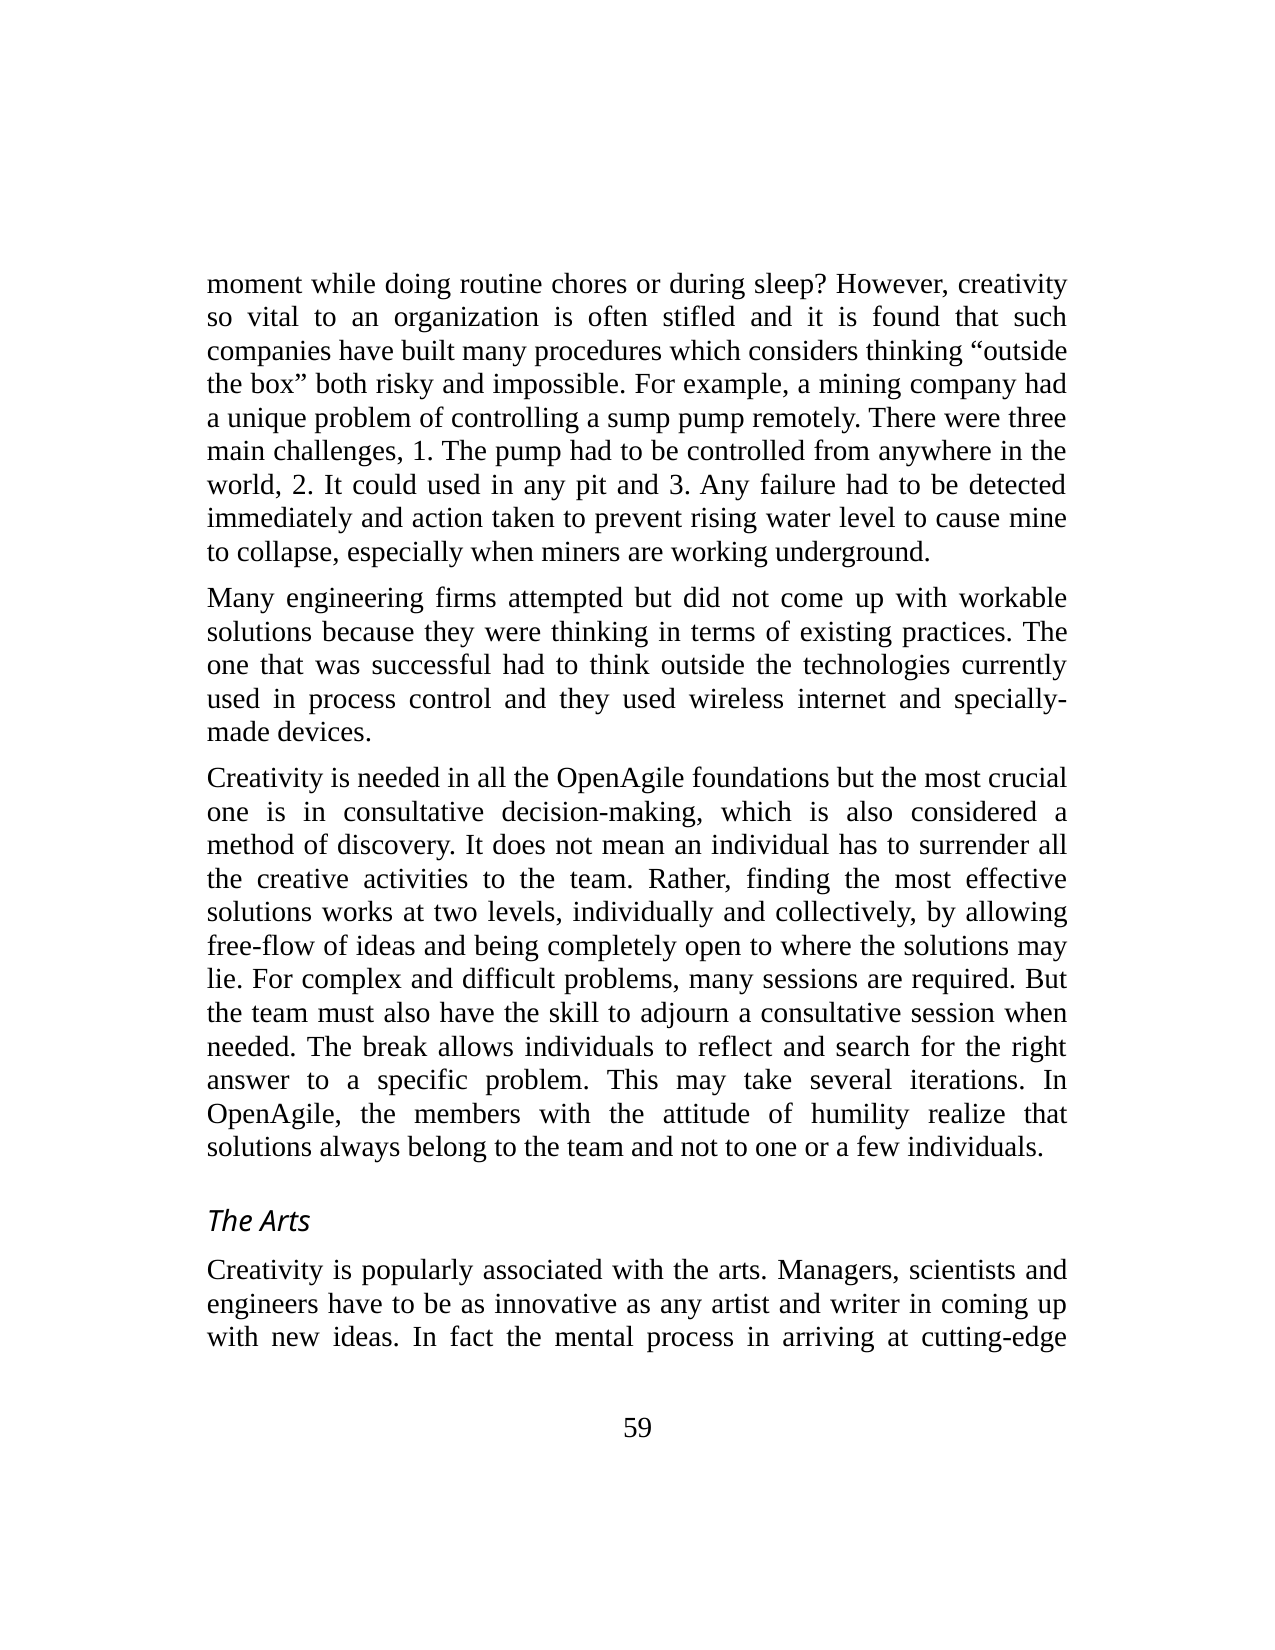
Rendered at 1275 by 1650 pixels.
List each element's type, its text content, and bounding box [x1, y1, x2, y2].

text moment while doing routine chores or during sleep? However, creativity so vital to an organization is often stifled and it is found that such companies have built many procedures which considers thinking “outside the box” both risky and impossible. For example, a mining company had a unique problem of controlling a sump pump remotely. There were three main challenges, 1. The pump had to be controlled from anywhere in the world, 2. It could used in any pit and 3. Any failure had to be detected immediately and action taken to prevent rising water level to cause mine to collapse, especially when miners are working underground. [207, 266, 1068, 568]
subtitle The Arts [207, 1200, 1068, 1240]
text Creativity is needed in all the OpenAgile foundations but the most crucial one is in consultative decision-making, which is also considered a method of discovery. It does not mean an individual has to surrender all the creative activities to the team. Rather, finding the most effective solutions works at two levels, individually and collectively, by allowing free-flow of ideas and being completely open to where the solutions may lie. For complex and difficult problems, many sessions are required. But the team must also have the skill to adjourn a consultative session when needed. The break allows individuals to reflect and search for the right answer to a specific problem. This may take several iterations. In OpenAgile, the members with the attitude of humility realize that solutions always belong to the team and not to one or a few individuals. [207, 760, 1068, 1163]
text Many engineering firms attempted but did not come up with workable solutions because they were thinking in terms of existing practices. The one that was successful had to think outside the technologies currently used in process control and they used wireless internet and specially-made devices. [207, 580, 1068, 748]
text Creativity is popularly associated with the arts. Managers, scientists and engineers have to be as innovative as any artist and writer in coming up with new ideas. In fact the mental process in arriving at cutting-edge [207, 1252, 1068, 1353]
